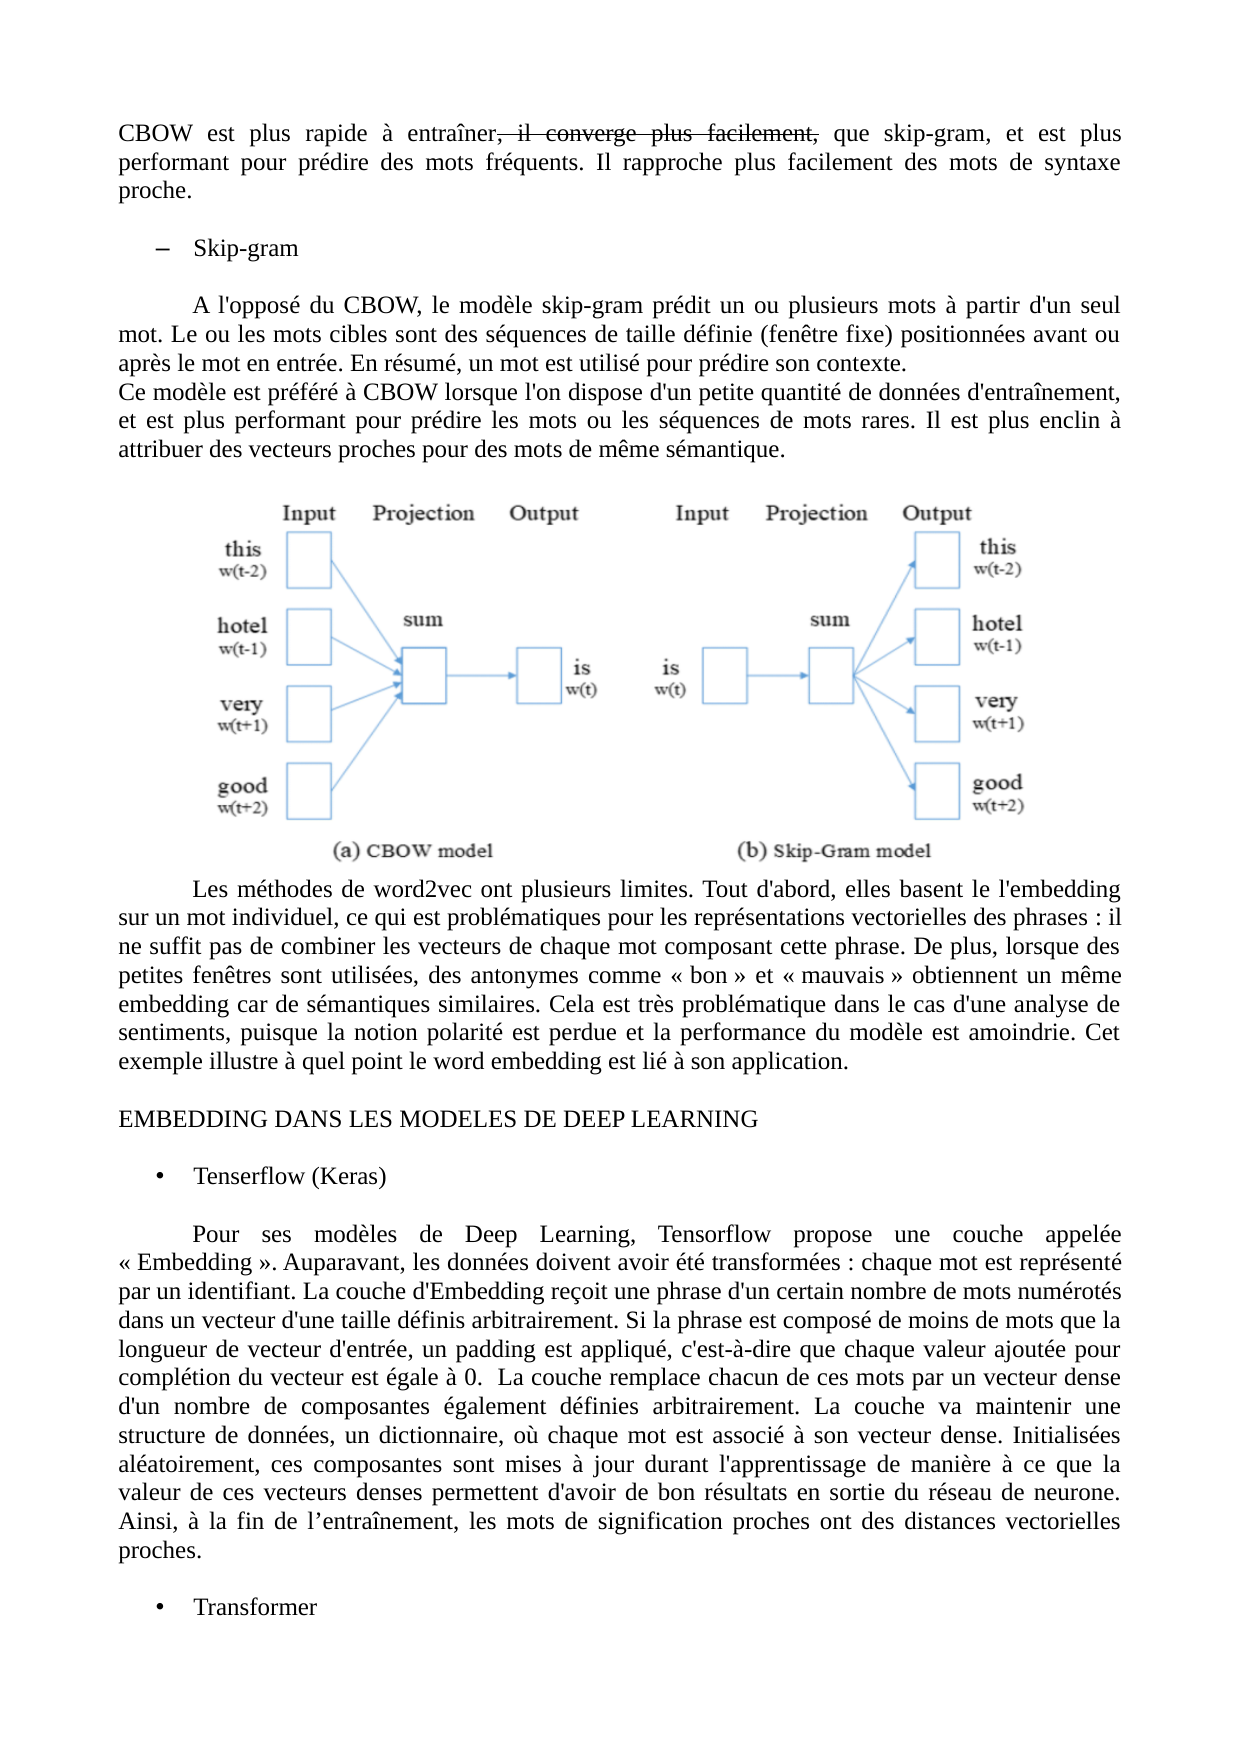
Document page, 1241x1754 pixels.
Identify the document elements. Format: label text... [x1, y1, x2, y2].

text Ce modèle est préféré à CBOW lorsque l'on dispose d'un petite quantité de données d'entraînement, et est plus performant pour prédire les mots ou les séquences de mots rares. Il est plus enclin à attribuer des vecteurs proches pour des mots de même sémantique. [118, 377, 1122, 463]
list Tenserflow (Keras) [156, 1161, 1122, 1190]
picture [201, 491, 1039, 874]
list Transformer [156, 1592, 1122, 1621]
list Skip-gram [156, 233, 1122, 262]
text A l'opposé du CBOW, le modèle skip-gram prédit un ou plusieurs mots à partir d'un seul mot. Le ou les mots cibles sont des séquences de taille définie (fenêtre fixe) positionnées avant ou après le mot en entrée. En résumé, un mot est utilisé pour prédire son contexte. [118, 291, 1122, 377]
text Pour ses modèles de Deep Learning, Tensorflow propose une couche appelée « Embedding ». Auparavant, les données doivent avoir été transformées : chaque mot est représenté par un identifiant. La couche d'Embedding reçoit une phrase d'un certain nombre de mots numérotés dans un vecteur d'une taille définis arbitrairement. Si la phrase est composé de moins de mots que la longueur de vecteur d'entrée, un padding est appliqué, c'est-à-dire que chaque valeur ajoutée pour complétion du vecteur est égale à 0. La couche remplace chacun de ces mots par un vecteur dense d'un nombre de composantes également définies arbitrairement. La couche va maintenir une structure de données, un dictionnaire, où chaque mot est associé à son vecteur dense. Initialisées aléatoirement, ces composantes sont mises à jour durant l'apprentissage de manière à ce que la valeur de ces vecteurs denses permettent d'avoir de bon résultats en sortie du réseau de neurone. Ainsi, à la fin de l’entraînement, les mots de signification proches ont des distances vectorielles proches. [118, 1219, 1122, 1564]
text EMBEDDING DANS LES MODELES DE DEEP LEARNING [118, 1104, 1122, 1132]
text Les méthodes de word2vec ont plusieurs limites. Tout d'abord, elles basent le l'embedding sur un mot individuel, ce qui est problématiques pour les représentations vectorielles des phrases : il ne suffit pas de combiner les vecteurs de chaque mot composant cette phrase. De plus, lorsque des petites fenêtres sont utilisées, des antonymes comme « bon » et « mauvais » obtiennent un même embedding car de sémantiques similaires. Cela est très problématique dans le cas d'une analyse de sentiments, puisque la notion polarité est perdue et la performance du modèle est amoindrie. Cet exemple illustre à quel point le word embedding est lié à son application. [118, 492, 1122, 1075]
text CBOW est plus rapide à entraîner, il converge plus facilement, que skip-gram, et est plus performant pour prédire des mots fréquents. Il rapproche plus facilement des mots de syntaxe proche. [118, 118, 1122, 204]
